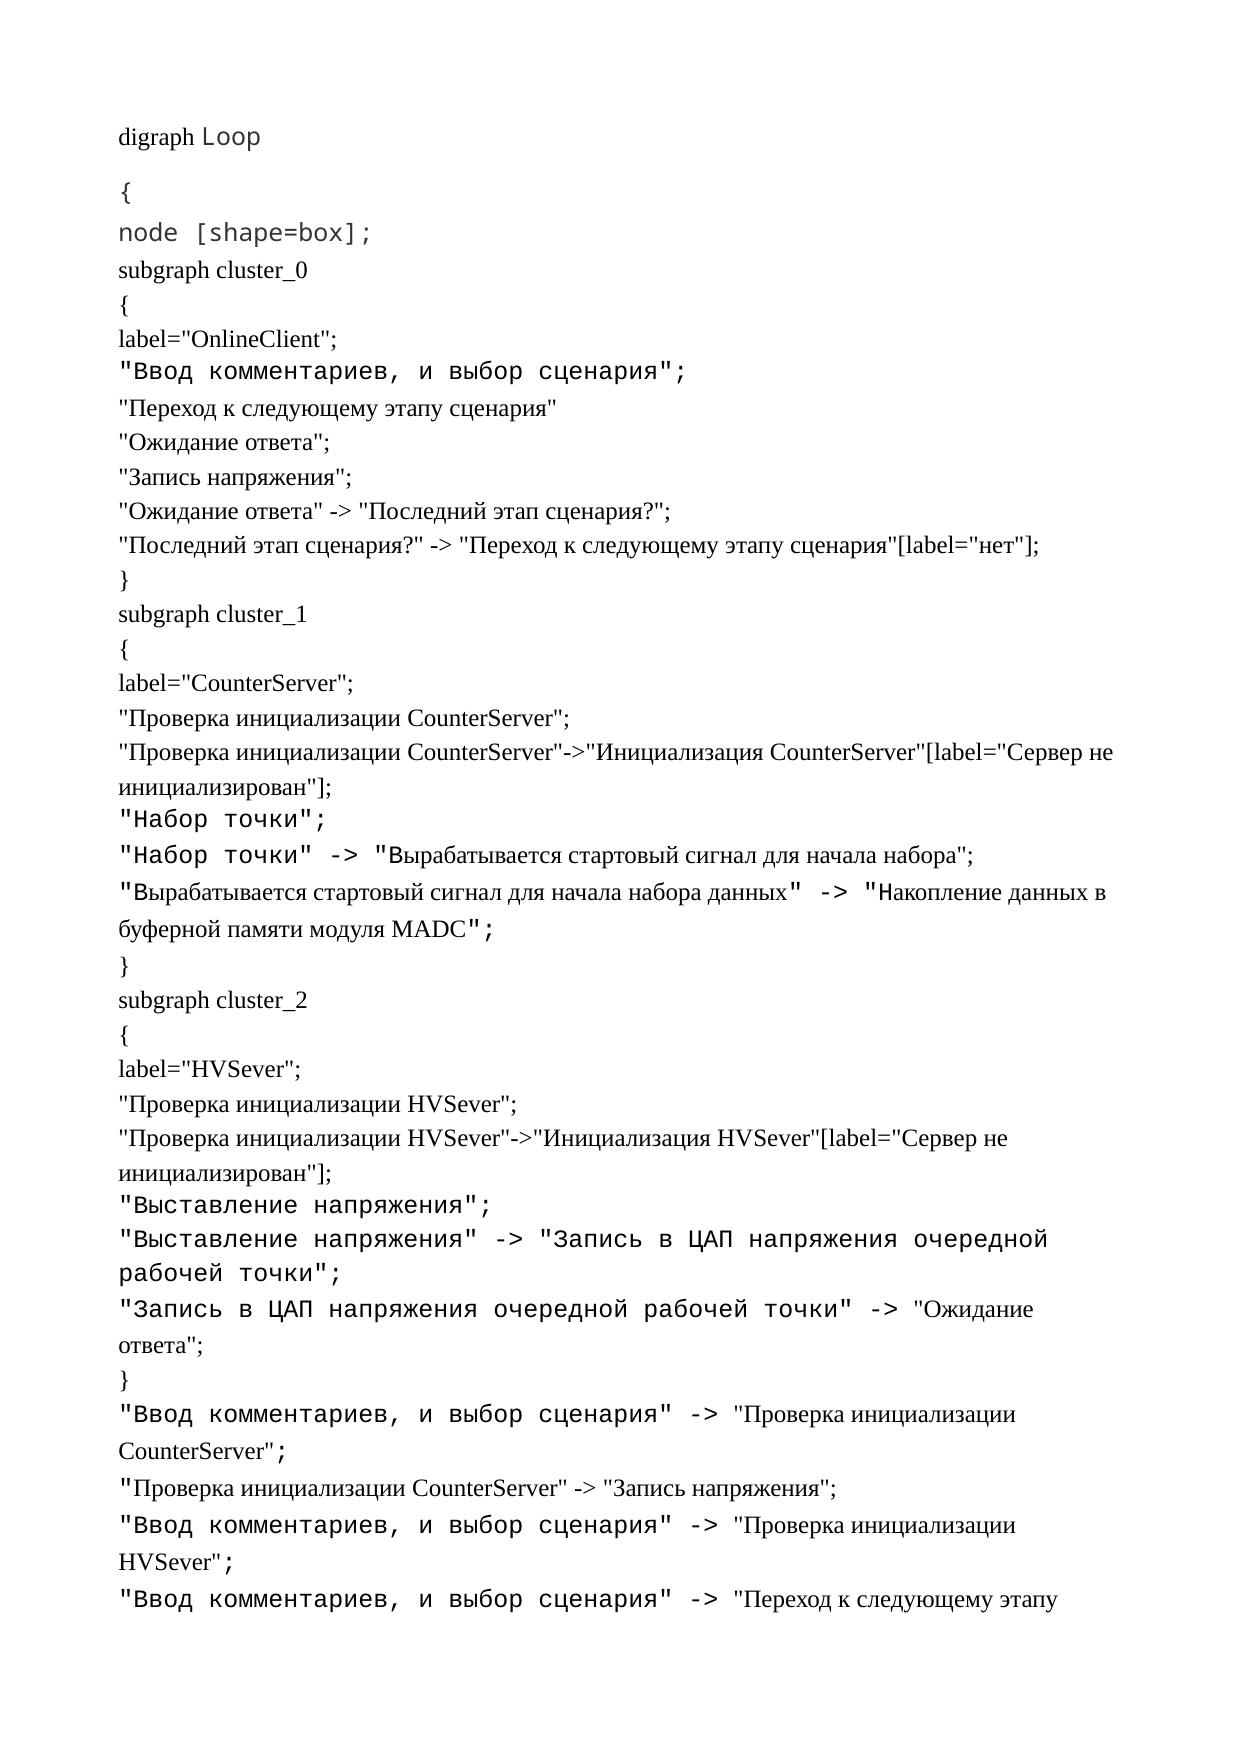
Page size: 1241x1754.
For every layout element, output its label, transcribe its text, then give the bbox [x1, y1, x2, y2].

text "Проверка инициализации CounterServer" -> "Запись напряжения"; [118, 1473, 1122, 1504]
text "Запись в ЦАП напряжения очередной рабочей точки" -> "Ожидание ответа"; [118, 1294, 1122, 1359]
text "Ввод комментариев, и выбор сценария" -> "Проверка инициализации CounterServer"; [118, 1399, 1122, 1467]
text subgraph cluster_2 [118, 985, 1122, 1014]
text digraph Loop [118, 118, 1122, 152]
text subgraph cluster_1 [118, 599, 1122, 628]
text "Выставление напряжения"; [118, 1192, 1122, 1221]
text { [118, 290, 1122, 318]
text "Ввод комментариев, и выбор сценария" -> "Проверка инициализации HVSever"; [118, 1510, 1122, 1577]
text label="CounterServer"; [118, 668, 1122, 697]
text "Выставление напряжения" -> "Запись в ЦАП напряжения очередной рабочей точки"; [118, 1226, 1122, 1288]
text node [shape=box]; [118, 214, 1122, 248]
text { [118, 1020, 1122, 1048]
text "Ввод комментариев, и выбор сценария" -> "Переход к следующему этапу [118, 1584, 1122, 1614]
text "Вырабатывается стартовый сигнал для начала набора данных" -> "Накопление данных в буферной памяти модуля MADC"; [118, 877, 1122, 945]
text "Ожидание ответа" -> "Последний этап сценария?"; [118, 496, 1122, 525]
text "Проверка инициализации CounterServer"; [118, 703, 1122, 732]
text } [118, 951, 1122, 979]
text { [118, 634, 1122, 663]
text { [118, 173, 1122, 208]
text "Проверка инициализации HVSever"; [118, 1089, 1122, 1117]
text "Ввод комментариев, и выбор сценария"; [118, 359, 1122, 387]
text "Последний этап сценария?" -> "Переход к следующему этапу сценария"[label="нет"]; [118, 531, 1122, 559]
text } [118, 565, 1122, 594]
text subgraph cluster_0 [118, 255, 1122, 284]
text "Набор точки"; [118, 806, 1122, 835]
text "Ожидание ответа"; [118, 427, 1122, 456]
text "Набор точки" -> "Вырабатывается стартовый сигнал для начала набора"; [118, 840, 1122, 871]
text label="OnlineClient"; [118, 324, 1122, 353]
text "Запись напряжения"; [118, 462, 1122, 490]
text "Переход к следующему этапу сценария" [118, 393, 1122, 421]
text } [118, 1365, 1122, 1394]
text "Проверка инициализации HVSever"->"Инициализация HVSever"[label="Сервер не инициализирован"]; [118, 1123, 1122, 1186]
text "Проверка инициализации CounterServer"->"Инициализация CounterServer"[label="Сервер не инициализирован"]; [118, 737, 1122, 801]
text label="HVSever"; [118, 1054, 1122, 1083]
